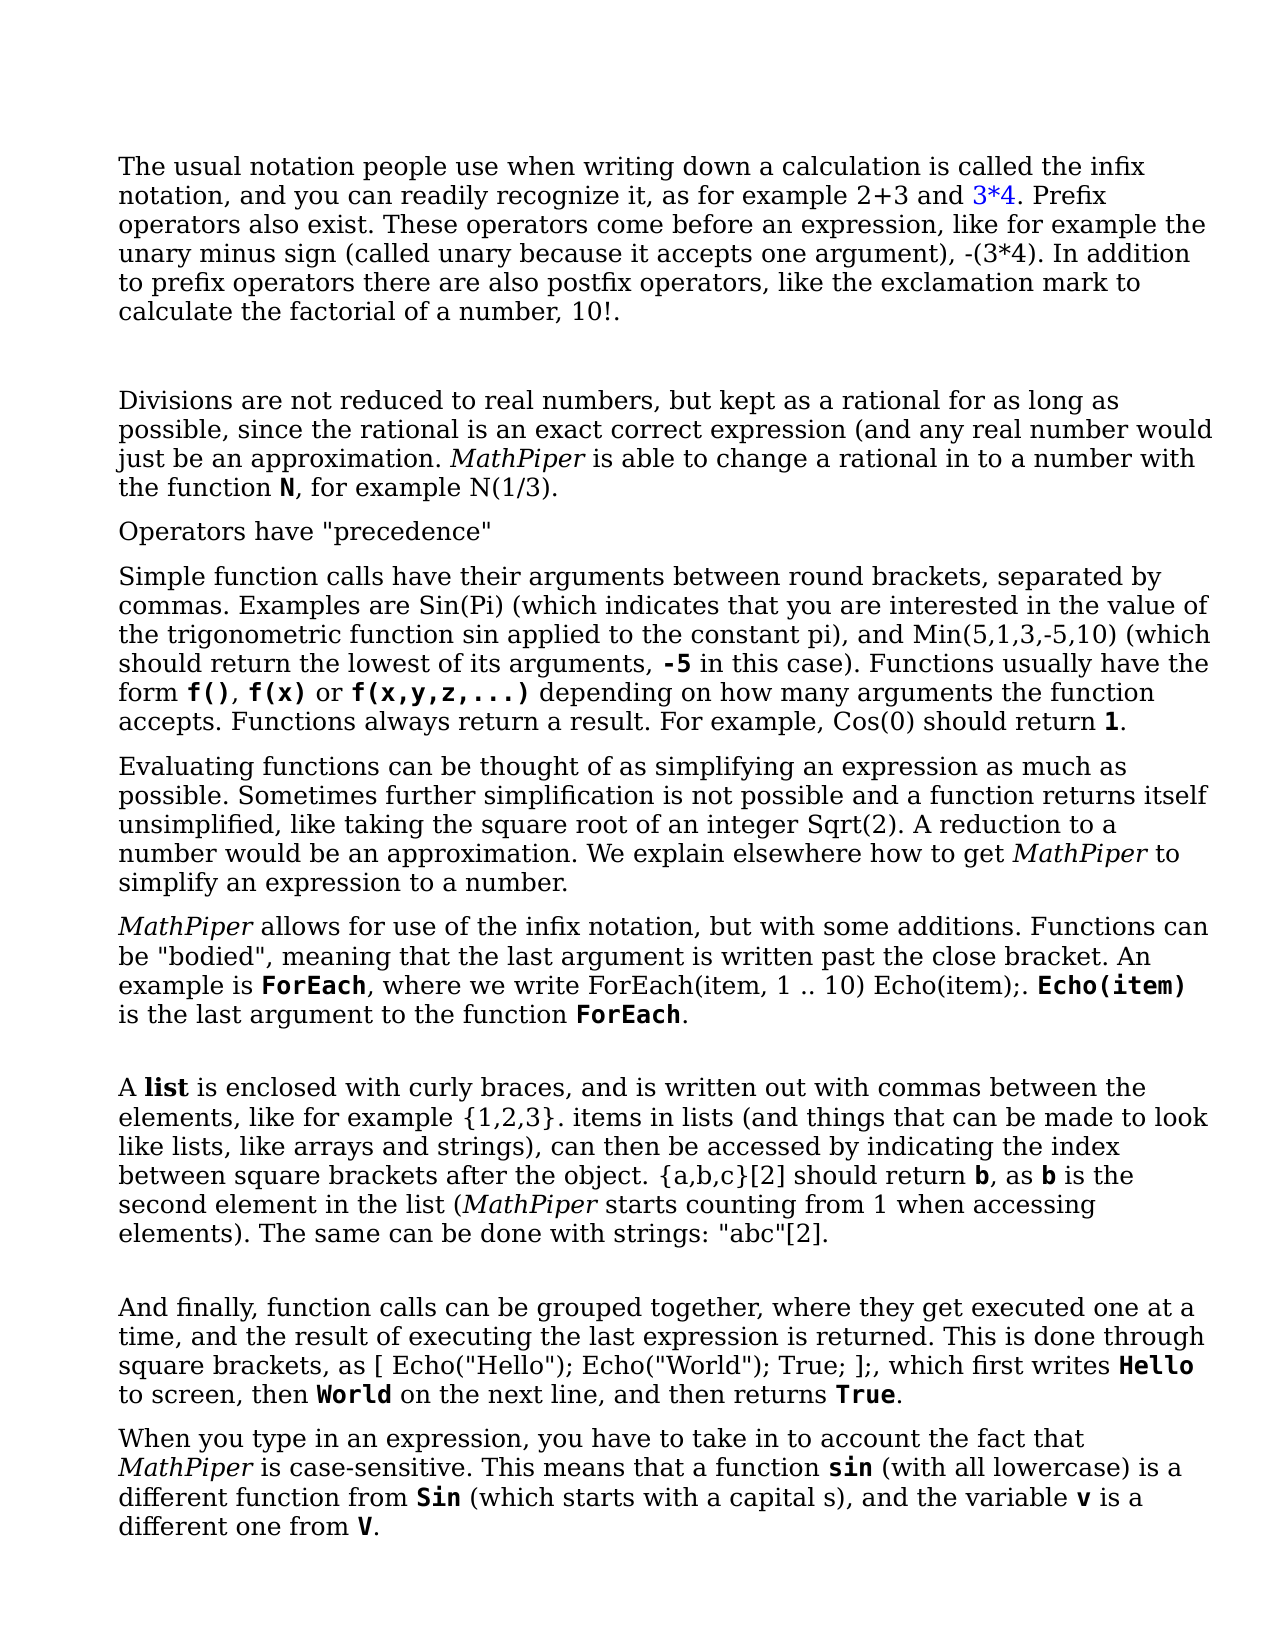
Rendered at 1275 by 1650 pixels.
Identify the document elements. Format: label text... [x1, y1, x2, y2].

text When you type in an expression, you have to take in to account the fact that MathPiper is case-sensitive. This means that a function sin (with all lowercase) is a different function from Sin (which starts with a capital s), and the variable v is a different one from V. [118, 1424, 1216, 1541]
text And finally, function calls can be grouped together, where they get executed one at a time, and the result of executing the last expression is returned. This is done through square brackets, as [ Echo("Hello"); Echo("World"); True; ];, which first writes Hello to screen, then World on the next line, and then returns True. [118, 1263, 1216, 1409]
text Divisions are not reduced to real numbers, but kept as a rational for as long as possible, since the rational is an exact correct expression (and any real number would just be an approximation. MathPiper is able to change a rational in to a number with the function N, for example N(1/3). [118, 386, 1216, 502]
text The usual notation people use when writing down a calculation is called the infix notation, and you can readily recognize it, as for example 2+3 and 3*4. Prefix operators also exist. These operators come before an expression, like for example the unary minus sign (called unary because it accepts one argument), -(3*4). In addition to prefix operators there are also postfix operators, like the exclamation mark to calculate the factorial of a number, 10!. [118, 152, 1216, 327]
text A list is enclosed with curly braces, and is written out with commas between the elements, like for example {1,2,3}. items in lists (and things that can be made to look like lists, like arrays and strings), can then be accessed by indicating the index between square brackets after the object. {a,b,c}[2] should return b, as b is the second element in the list (MathPiper starts counting from 1 when accessing elements). The same can be done with strings: "abc"[2]. [118, 1044, 1216, 1248]
text Operators have "precedence" [118, 517, 1216, 547]
text Evaluating functions can be thought of as simplifying an expression as much as possible. Sometimes further simplification is not possible and a function returns itself unsimplified, like taking the square root of an integer Sqrt(2). A reduction to a number would be an approximation. We explain elsewhere how to get MathPiper to simplify an expression to a number. [118, 752, 1216, 897]
text MathPiper allows for use of the infix notation, but with some additions. Functions can be "bodied", meaning that the last argument is written past the close bracket. An example is ForEach, where we write ForEach(item, 1 .. 10) Echo(item);. Echo(item) is the last argument to the function ForEach. [118, 912, 1216, 1029]
text Simple function calls have their arguments between round brackets, separated by commas. Examples are Sin(Pi) (which indicates that you are interested in the value of the trigonometric function sin applied to the constant pi), and Min(5,1,3,-5,10) (which should return the lowest of its arguments, -5 in this case). Functions usually have the form f(), f(x) or f(x,y,z,...) depending on how many arguments the function accepts. Functions always return a result. For example, Cos(0) should return 1. [118, 562, 1216, 737]
